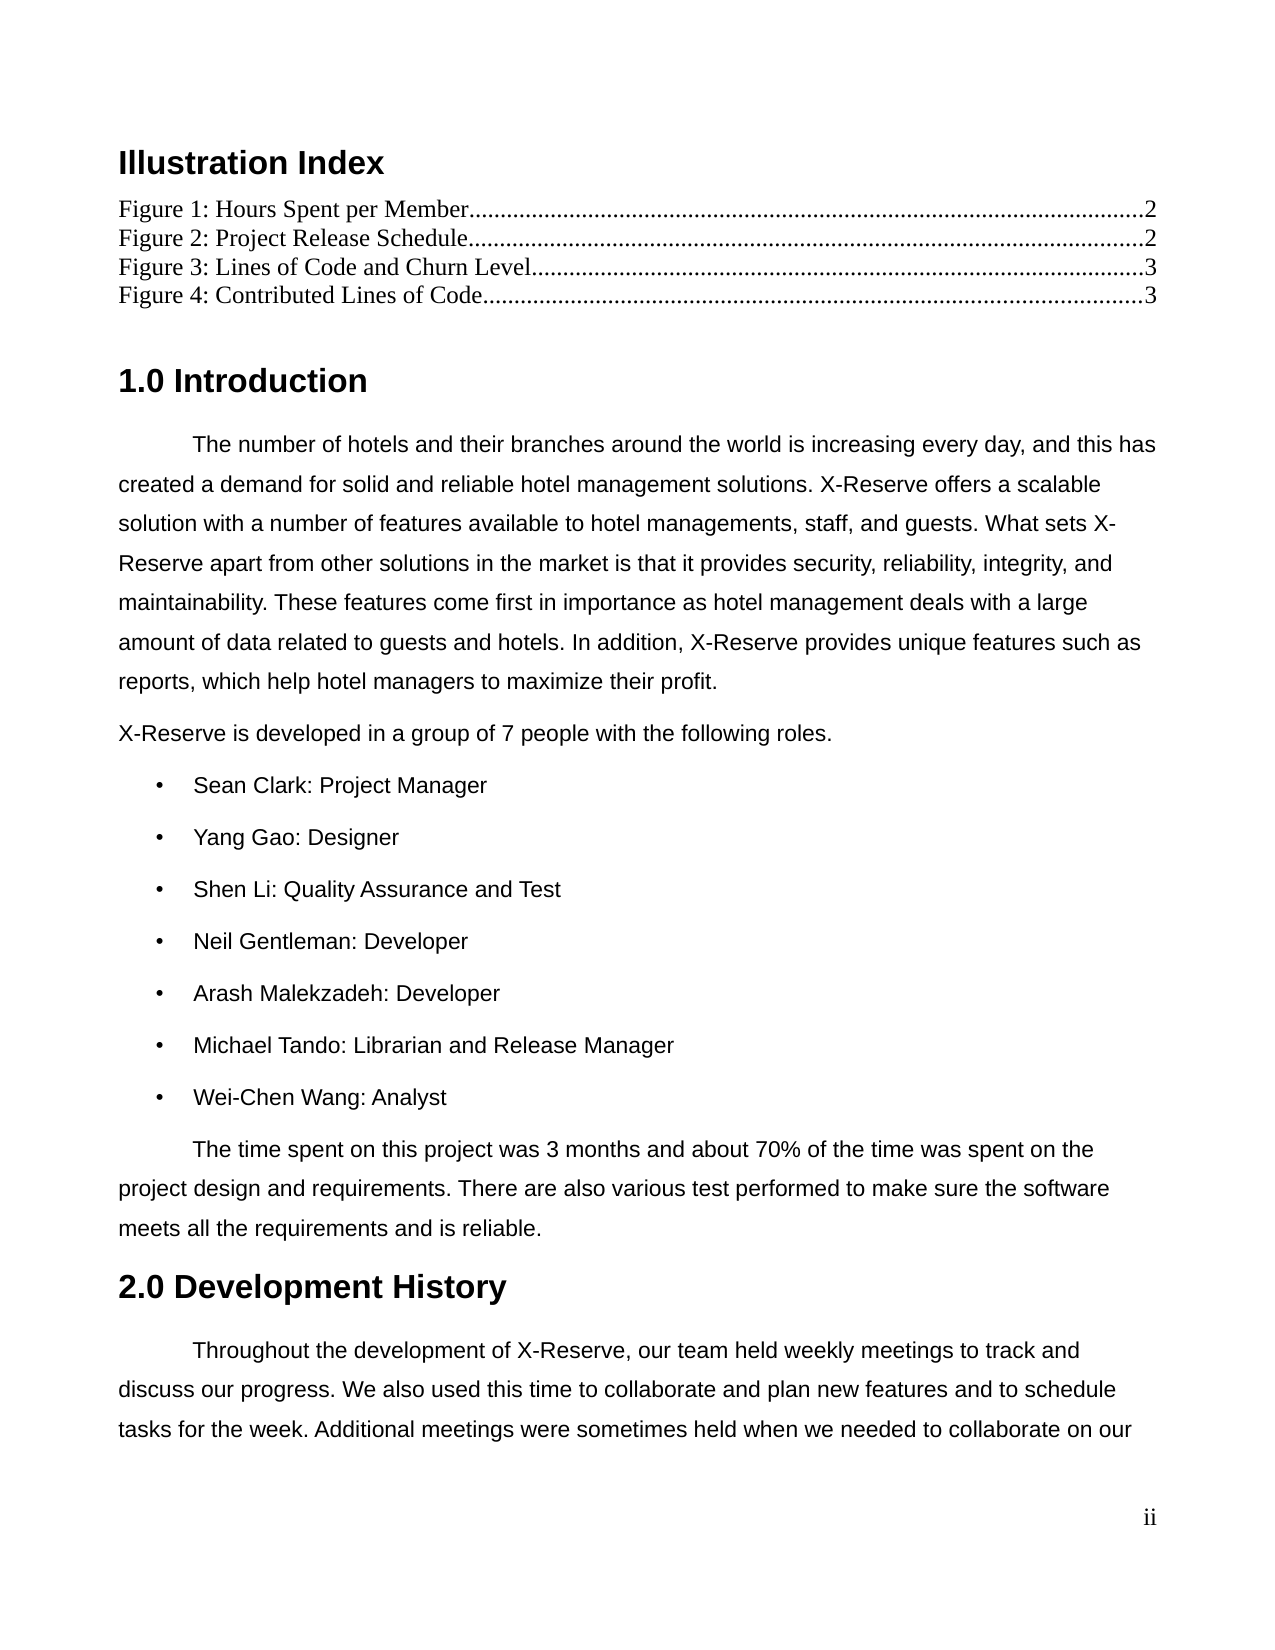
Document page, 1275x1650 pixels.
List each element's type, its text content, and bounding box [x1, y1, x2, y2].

list Michael Tando: Librarian and Release Manager [156, 1000, 1157, 1027]
text The time spent on this project was 3 months and about 70% of the time was spent on the project design and requirements. There are also various test performed to make sure the software meets all the requirements and is reliable. [118, 1104, 1157, 1209]
subtitle Illustration Index [118, 143, 1157, 182]
list Sean Clark: Project Manager [156, 740, 1157, 767]
list Shen Li: Quality Assurance and Test [156, 844, 1157, 871]
text Figure 2: Project Release Schedule 2 [118, 223, 1157, 252]
text X-Reserve is developed in a group of 7 people with the following roles. [118, 688, 1157, 715]
text Figure 1: Hours Spent per Member 2 [118, 194, 1157, 223]
text The number of hotels and their branches around the world is increasing every day, and this has created a demand for solid and reliable hotel management solutions. X-Reserve offers a scalable solution with a number of features available to hotel managements, staff, and guests. What sets X-Reserve apart from other solutions in the market is that it provides security, reliability, integrity, and maintainability. These features come first in importance as hotel management deals with a large amount of data related to guests and hotels. In addition, X-Reserve provides unique features such as reports, which help hotel managers to maximize their profit. [118, 399, 1157, 663]
list Wei-Chen Wang: Analyst [156, 1052, 1157, 1078]
list Yang Gao: Designer [156, 792, 1157, 819]
list Arash Malekzadeh: Developer [156, 948, 1157, 974]
subtitle 1.0 Introduction [118, 361, 1157, 399]
text Figure 4: Contributed Lines of Code 3 [118, 280, 1157, 309]
list Neil Gentleman: Developer [156, 896, 1157, 923]
text Figure 3: Lines of Code and Churn Level 3 [118, 252, 1157, 280]
